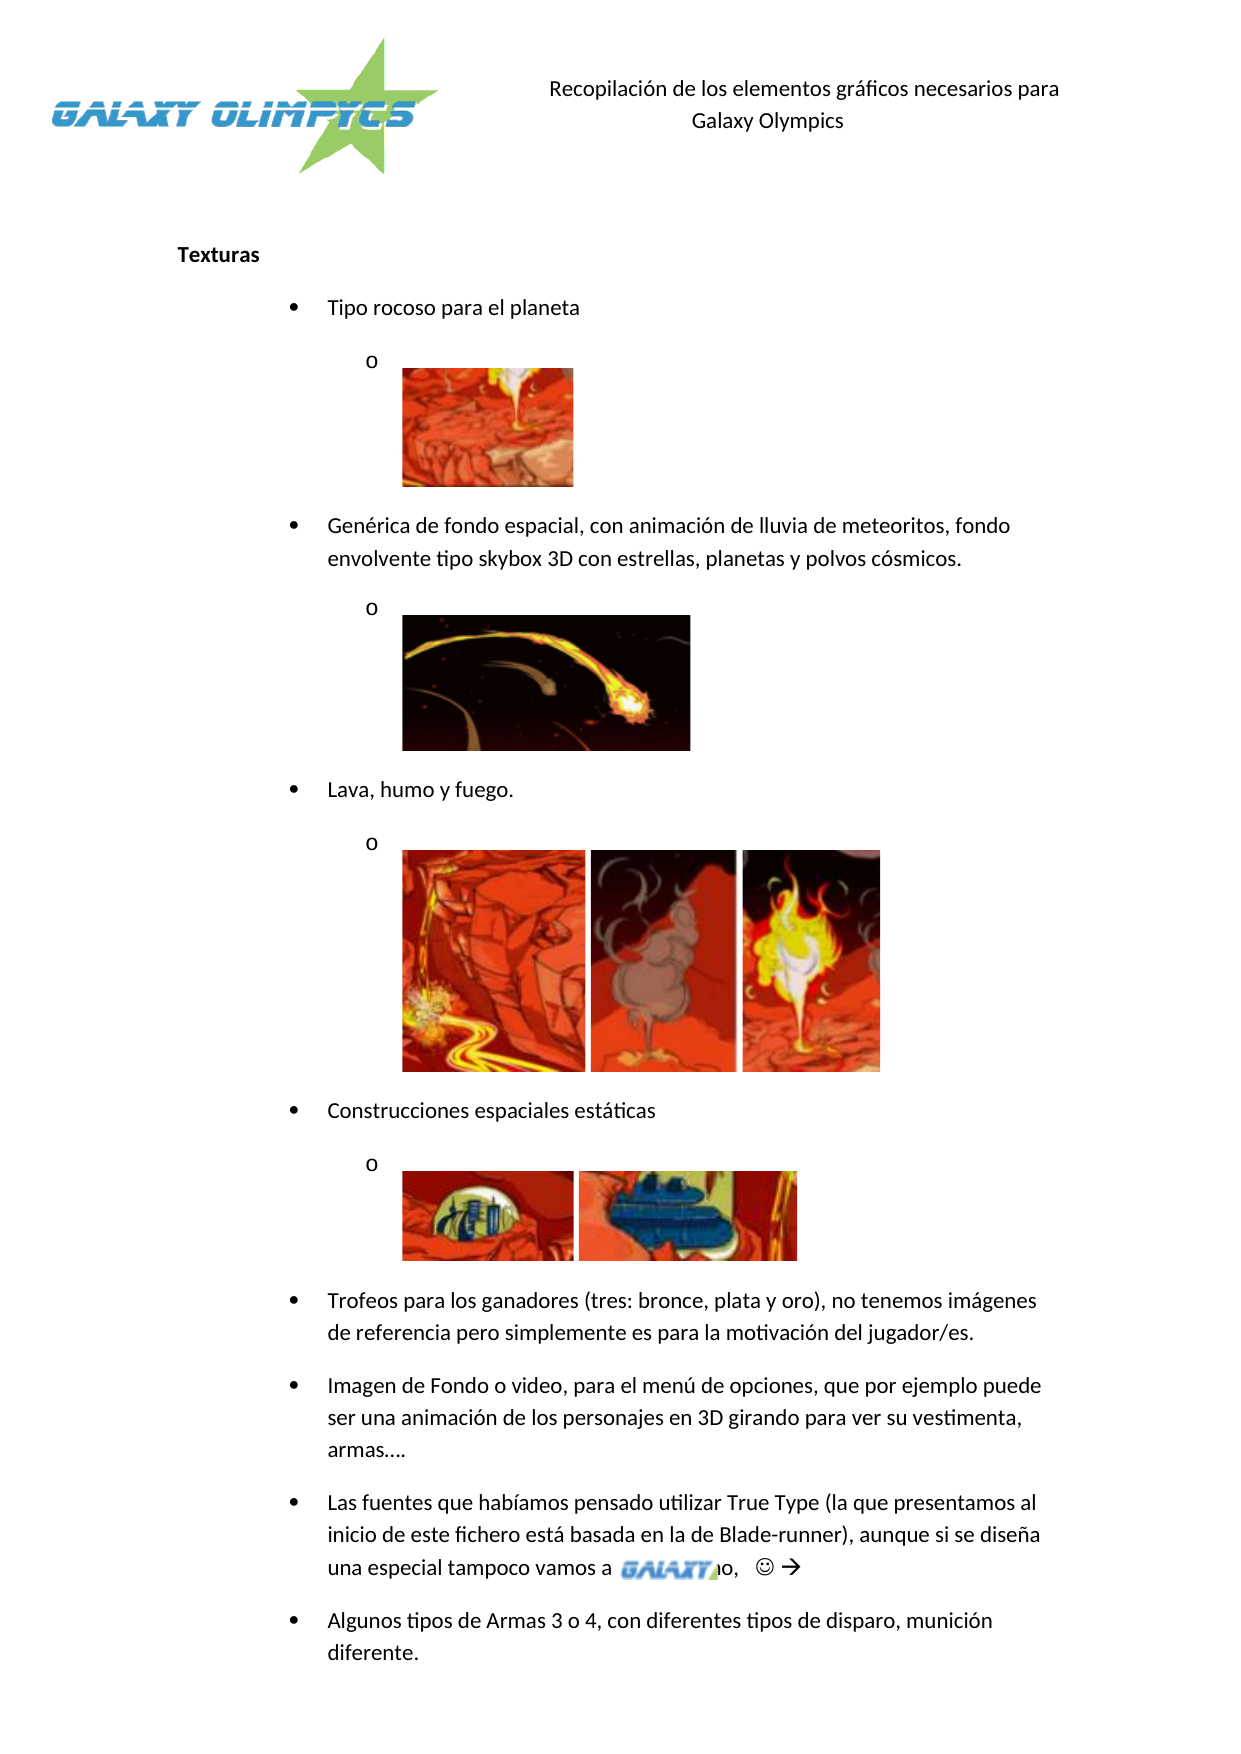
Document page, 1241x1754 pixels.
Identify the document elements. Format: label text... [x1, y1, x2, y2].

list Lava, humo y fuego. [290, 775, 1063, 803]
list Imagen de Fondo o video, para el menú de opciones, que por ejemplo puede ser una animación de los personajes en 3D girando para ver su vestimenta, armas…. [290, 1371, 1063, 1463]
list Algunos tipos de Armas 3 o 4, con diferentes tipos de disparo, munición diferente. [290, 1606, 1063, 1666]
list Genérica de fondo espacial, con animación de lluvia de meteoritos, fondo envolvente tipo skybox 3D con estrellas, planetas y polvos cósmicos. [290, 511, 1063, 572]
list Construcciones espaciales estáticas [290, 1096, 1063, 1124]
list Trofeos para los ganadores (tres: bronce, plata y oro), no tenemos imágenes de referencia pero simplemente es para la motivación del jugador/es. [290, 1286, 1063, 1346]
list Las fuentes que habíamos pensado utilizar True Type (la que presentamos al inicio de este fichero está basada en la de Blade-runner), aunque si se diseña una especial tampoco vamos a decir que no,   [290, 1488, 1063, 1581]
list Tipo rocoso para el planeta [290, 293, 1063, 321]
text Texturas [177, 240, 1063, 268]
